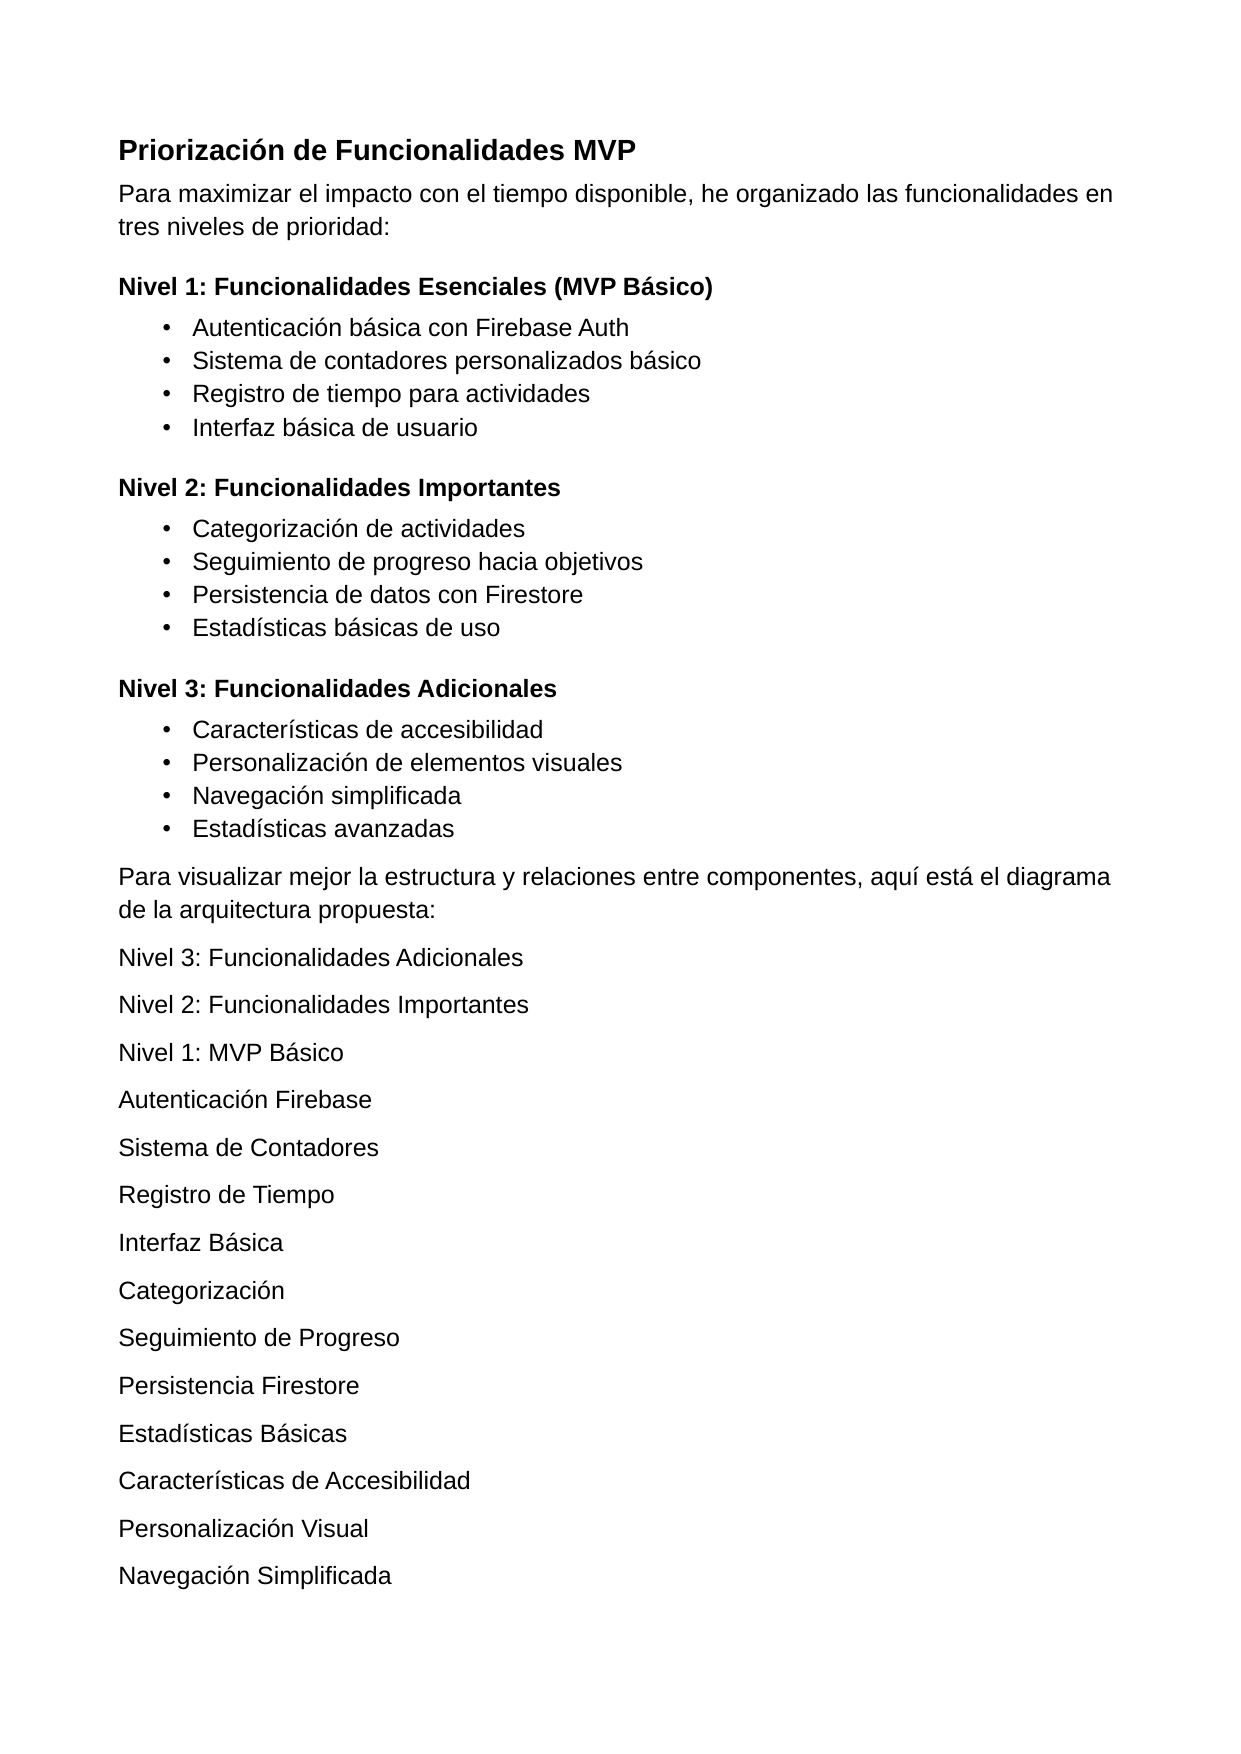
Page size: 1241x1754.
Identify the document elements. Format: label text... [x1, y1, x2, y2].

text Persistencia Firestore [118, 1371, 1122, 1400]
list Interfaz básica de usuario [162, 412, 1122, 441]
text Nivel 1: MVP Básico [118, 1038, 1122, 1066]
text Nivel 3: Funcionalidades Adicionales [118, 942, 1122, 971]
subtitle Nivel 1: Funcionalidades Esenciales (MVP Básico) [118, 272, 1122, 301]
text Para maximizar el impacto con el tiempo disponible, he organizado las funcionalidades en tres niveles de prioridad: [118, 179, 1122, 241]
subtitle Nivel 2: Funcionalidades Importantes [118, 473, 1122, 501]
text Autenticación Firebase [118, 1085, 1122, 1114]
text Registro de Tiempo [118, 1181, 1122, 1209]
list Estadísticas básicas de uso [162, 613, 1122, 642]
subtitle Nivel 3: Funcionalidades Adicionales [118, 673, 1122, 702]
list Personalización de elementos visuales [162, 748, 1122, 777]
text Personalización Visual [118, 1514, 1122, 1542]
text Características de Accesibilidad [118, 1466, 1122, 1495]
list Persistencia de datos con Firestore [162, 580, 1122, 609]
list Registro de tiempo para actividades [162, 379, 1122, 408]
list Autenticación básica con Firebase Auth [162, 313, 1122, 342]
text Navegación Simplificada [118, 1561, 1122, 1590]
list Características de accesibilidad [162, 715, 1122, 744]
text Sistema de Contadores [118, 1133, 1122, 1162]
list Seguimiento de progreso hacia objetivos [162, 547, 1122, 576]
list Sistema de contadores personalizados básico [162, 346, 1122, 375]
text Seguimiento de Progreso [118, 1323, 1122, 1352]
text Estadísticas Básicas [118, 1418, 1122, 1447]
list Navegación simplificada [162, 781, 1122, 810]
text Para visualizar mejor la estructura y relaciones entre componentes, aquí está el diagrama de la arquitectura propuesta: [118, 862, 1122, 924]
list Estadísticas avanzadas [162, 814, 1122, 843]
list Categorización de actividades [162, 514, 1122, 543]
text Interfaz Básica [118, 1228, 1122, 1257]
text Categorización [118, 1276, 1122, 1304]
text Nivel 2: Funcionalidades Importantes [118, 990, 1122, 1019]
subtitle Priorización de Funcionalidades MVP [118, 133, 1122, 166]
